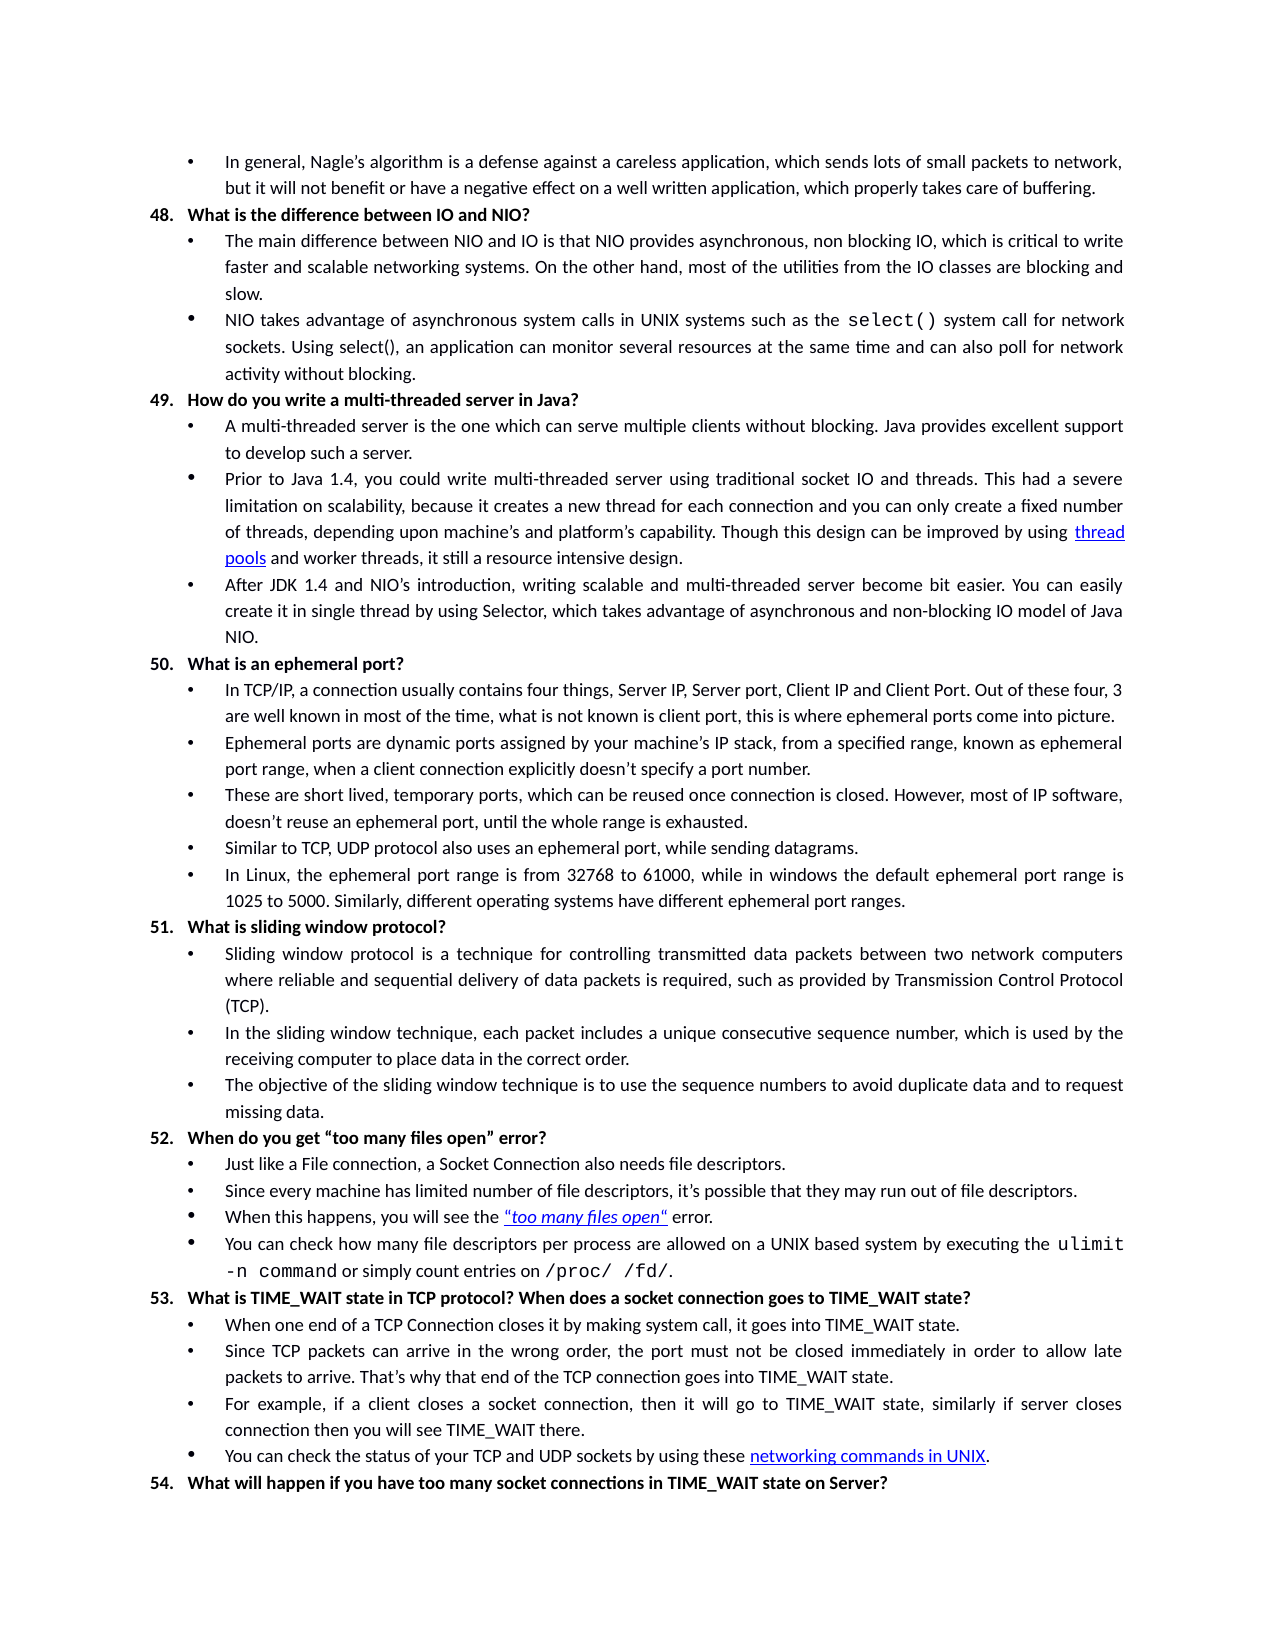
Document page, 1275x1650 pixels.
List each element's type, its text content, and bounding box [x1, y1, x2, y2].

list Prior to Java 1.4, you could write multi-threaded server using traditional socket IO and threads. This had a severe limitation on scalability, because it creates a new thread for each connection and you can only create a fixed number of threads, depending upon machine’s and platform’s capability. Though this design can be improved by using thread pools and worker threads, it still a resource intensive design. [187, 467, 1125, 569]
list What will happen if you have too many socket connections in TIME_WAIT state on Server? [150, 1471, 1125, 1494]
list In TCP/IP, a connection usually contains four things, Server IP, Server port, Client IP and Client Port. Out of these four, 3 are well known in most of the time, what is not known is client port, this is where ephemeral ports come into picture. [187, 678, 1125, 727]
list What is the difference between IO and NIO? [150, 203, 1125, 226]
list The objective of the sliding window technique is to use the sequence numbers to avoid duplicate data and to request missing data. [187, 1073, 1125, 1123]
list What is sliding window protocol? [150, 915, 1125, 938]
list The main difference between NIO and IO is that NIO provides asynchronous, non blocking IO, which is critical to write faster and scalable networking systems. On the other hand, most of the utilities from the IO classes are blocking and slow. [187, 229, 1125, 305]
list NIO takes advantage of asynchronous system calls in UNIX systems such as the select() system call for network sockets. Using select(), an application can monitor several resources at the same time and can also poll for network activity without blocking. [187, 308, 1125, 385]
list After JDK 1.4 and NIO’s introduction, writing scalable and multi-threaded server become bit easier. You can easily create it in single thread by using Selector, which takes advantage of asynchronous and non-blocking IO model of Java NIO. [187, 573, 1125, 648]
list When one end of a TCP Connection closes it by making system call, it goes into TIME_WAIT state. [187, 1313, 1125, 1336]
list You can check the status of your TCP and UDP sockets by using these networking commands in UNIX. [187, 1445, 1125, 1468]
list When this happens, you will see the “too many files open“ error. [187, 1205, 1125, 1228]
list How do you write a multi-threaded server in Java? [150, 388, 1125, 411]
list Ephemeral ports are dynamic ports assigned by your machine’s IP stack, from a specified range, known as ephemeral port range, when a client connection explicitly doesn’t specify a port number. [187, 731, 1125, 780]
list In the sliding window technique, each packet includes a unique consecutive sequence number, which is used by the receiving computer to place data in the correct order. [187, 1021, 1125, 1070]
list A multi-threaded server is the one which can serve multiple clients without blocking. Java provides excellent support to develop such a server. [187, 414, 1125, 464]
list What is TIME_WAIT state in TCP protocol? When does a socket connection goes to TIME_WAIT state? [150, 1287, 1125, 1309]
list Since every machine has limited number of file descriptors, it’s possible that they may run out of file descriptors. [187, 1179, 1125, 1202]
list In Linux, the ephemeral port range is from 32768 to 61000, while in windows the default ephemeral port range is 1025 to 5000. Similarly, different operating systems have different ephemeral port ranges. [187, 863, 1125, 912]
list Sliding window protocol is a technique for controlling transmitted data packets between two network computers where reliable and sequential delivery of data packets is required, such as provided by Transmission Control Protocol (TCP). [187, 942, 1125, 1017]
list Just like a File connection, a Socket Connection also needs file descriptors. [187, 1153, 1125, 1176]
list Similar to TCP, UDP protocol also uses an ephemeral port, while sending datagrams. [187, 836, 1125, 859]
list In general, Nagle’s algorithm is a defense against a careless application, which sends lots of small packets to network, but it will not benefit or have a negative effect on a well written application, which properly takes care of buffering. [187, 150, 1125, 199]
list For example, if a client closes a socket connection, then it will go to TIME_WAIT state, similarly if server closes connection then you will see TIME_WAIT there. [187, 1392, 1125, 1441]
list What is an ephemeral port? [150, 652, 1125, 675]
list When do you get “too many files open” error? [150, 1126, 1125, 1149]
list You can check how many file descriptors per process are allowed on a UNIX based system by executing the ulimit -n command or simply count entries on /proc/ /fd/. [187, 1232, 1125, 1283]
list Since TCP packets can arrive in the wrong order, the port must not be closed immediately in order to allow late packets to arrive. That’s why that end of the TCP connection goes into TIME_WAIT state. [187, 1339, 1125, 1388]
list These are short lived, temporary ports, which can be reused once connection is closed. However, most of IP software, doesn’t reuse an ephemeral port, until the whole range is exhausted. [187, 784, 1125, 833]
